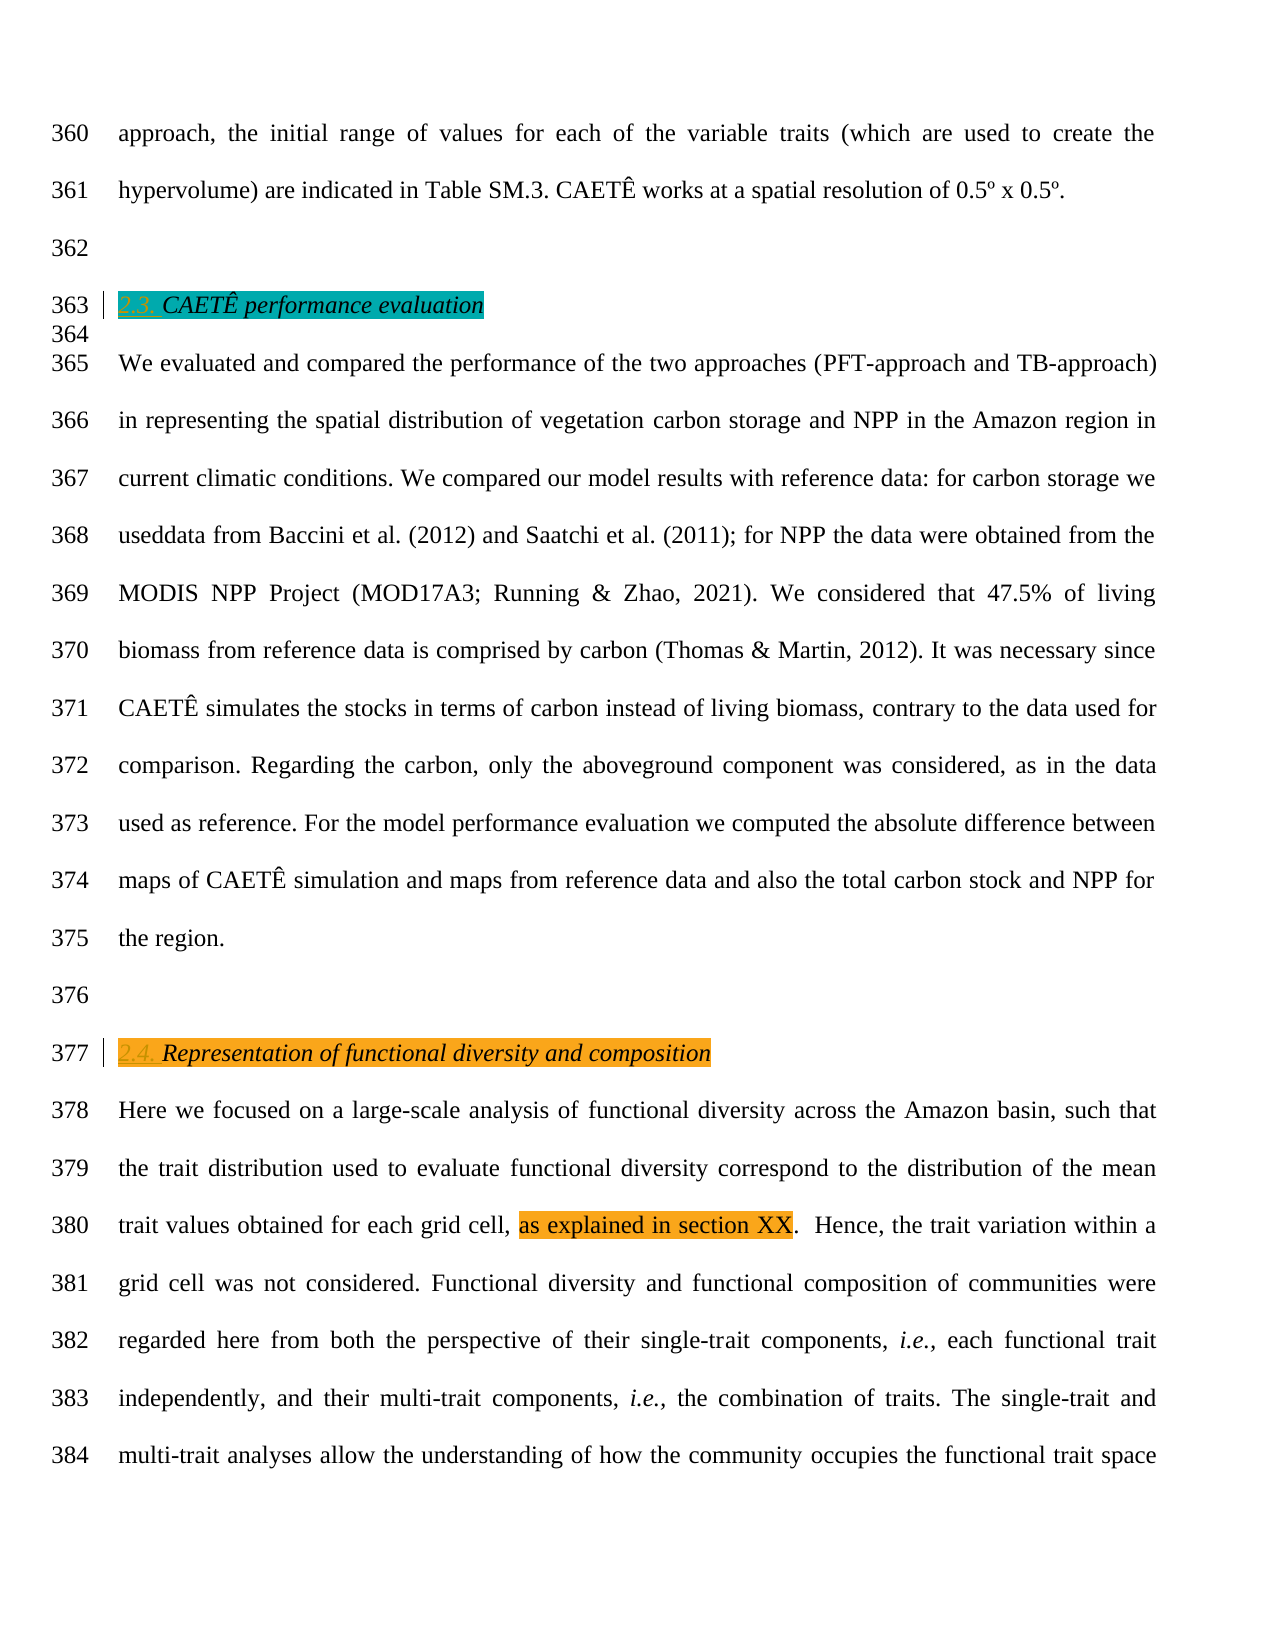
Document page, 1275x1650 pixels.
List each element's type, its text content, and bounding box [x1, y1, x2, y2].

text 2.4. Representation of functional diversity and composition [118, 1038, 1157, 1067]
text Here we focused on a large-scale analysis of functional diversity across the Amazon basin, such that the trait distribution used to evaluate functional diversity correspond to the distribution of the mean trait values obtained for each grid cell, as explained in section XX. Hence, the trait variation within a grid cell was not considered. Functional diversity and functional composition of communities were regarded here from both the perspective of their single-trait components, i.e., each functional trait independently, and their multi-trait components, i.e., the combination of traits. The single-trait and multi-trait analyses allow the understanding of how the community occupies the functional trait space [118, 1096, 1157, 1469]
text 2.3. CAETÊ performance evaluation [118, 291, 1157, 319]
text approach, the initial range of values for each of the variable traits (which are used to create the hypervolume) are indicated in Table SM.3. CAETÊ works at a spatial resolution of 0.5º x 0.5º. [118, 118, 1157, 204]
text We evaluated and compared the performance of the two approaches (PFT-approach and TB-approach) in representing the spatial distribution of vegetation carbon storage and NPP in the Amazon region in current climatic conditions. We compared our model results with reference data: for carbon storage we useddata from Baccini et al. (2012) and Saatchi et al. (2011); for NPP the data were obtained from the MODIS NPP Project (MOD17A3; Running & Zhao, 2021). We considered that 47.5% of living biomass from reference data is comprised by carbon (Thomas & Martin, 2012). It was necessary since CAETÊ simulates the stocks in terms of carbon instead of living biomass, contrary to the data used for comparison. Regarding the carbon, only the aboveground component was considered, as in the data used as reference. For the model performance evaluation we computed the absolute difference between maps of CAETÊ simulation and maps from reference data and also the total carbon stock and NPP for the region. [118, 348, 1157, 952]
